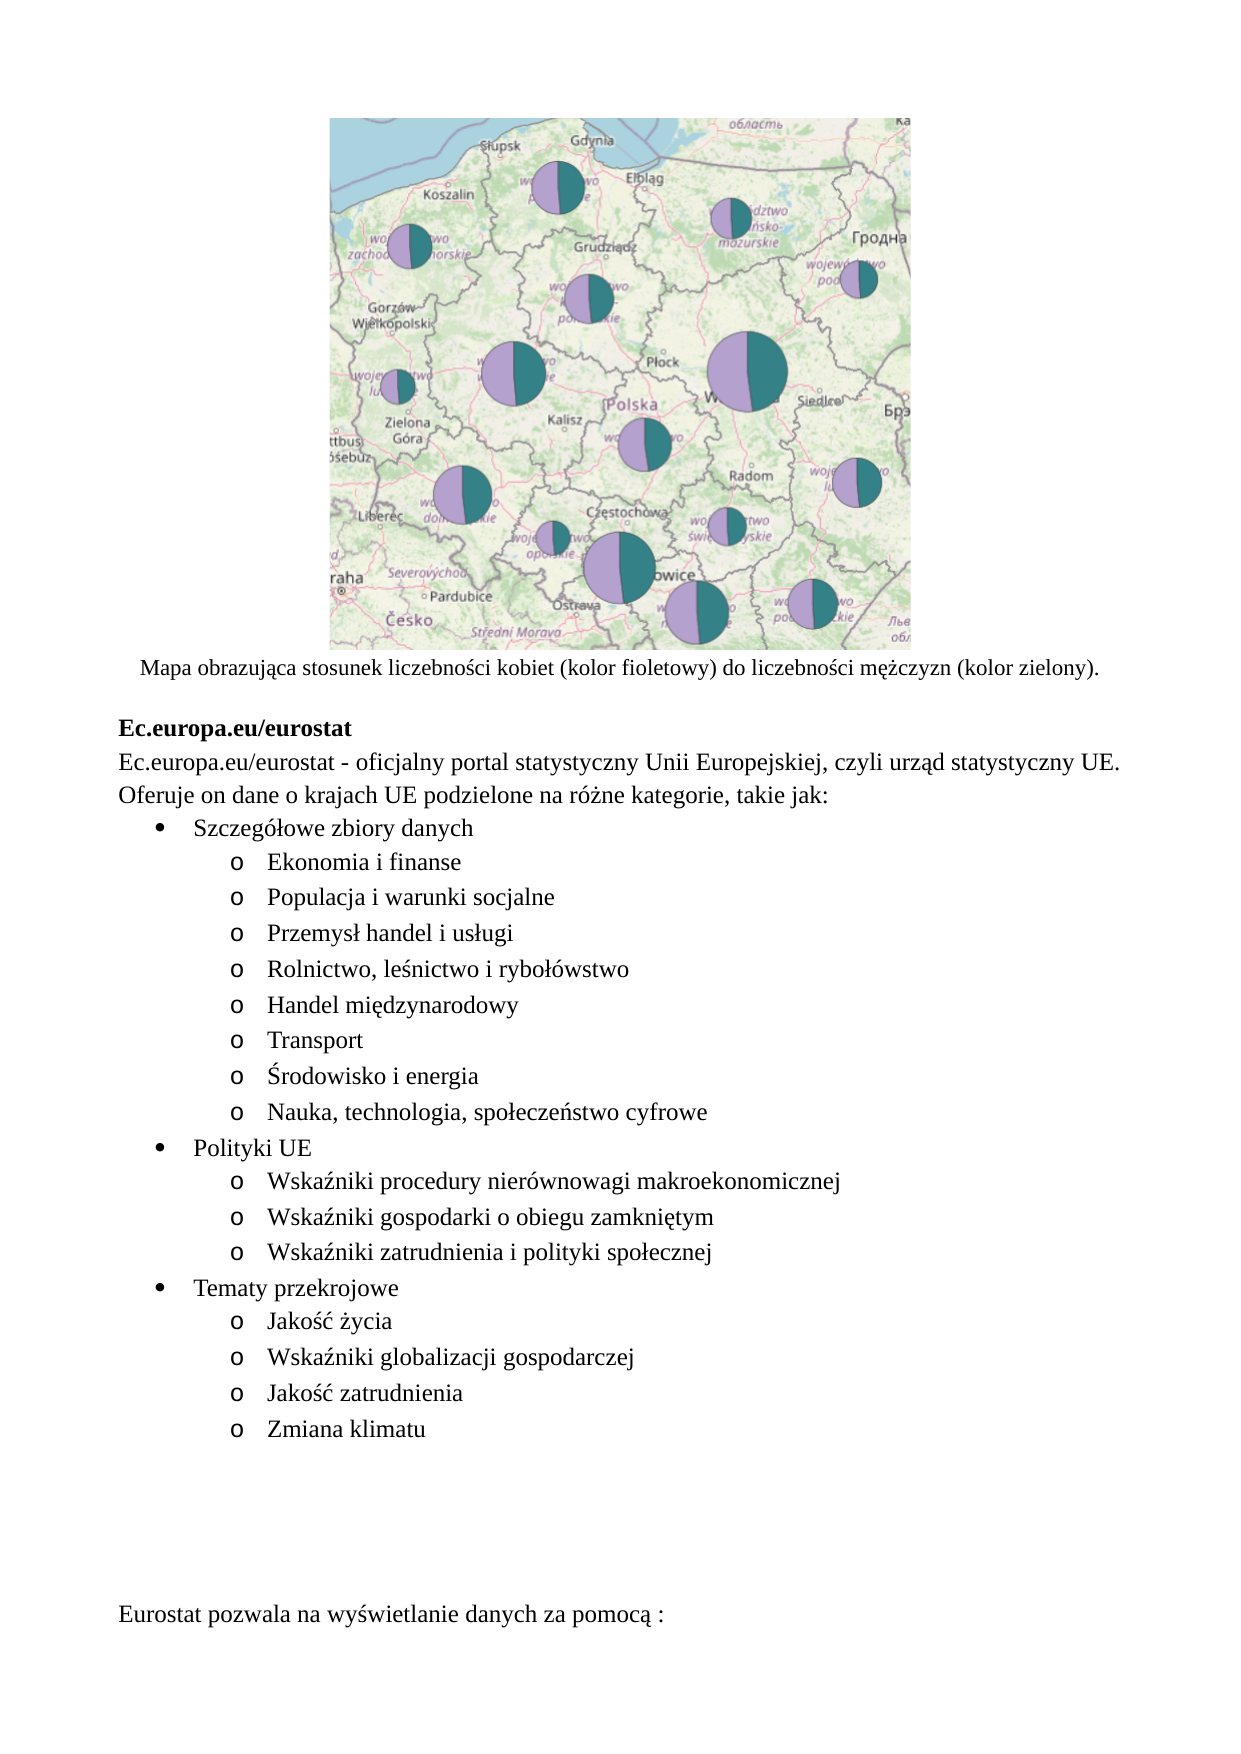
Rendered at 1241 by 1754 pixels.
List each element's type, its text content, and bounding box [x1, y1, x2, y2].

list Transport [229, 1025, 1122, 1056]
list Wskaźniki gospodarki o obiegu zamkniętym [229, 1202, 1122, 1232]
list Handel międzynarodowy [229, 990, 1122, 1021]
list Wskaźniki zatrudnienia i polityki społecznej [229, 1237, 1122, 1268]
list Wskaźniki procedury nierównowagi makroekonomicznej [229, 1166, 1122, 1197]
text Ec.europa.eu/eurostat [118, 713, 1122, 742]
list Jakość życia [229, 1306, 1122, 1337]
picture [329, 118, 911, 650]
text Ec.europa.eu/eurostat - oficjalny portal statystyczny Unii Europejskiej, czyli urząd statystyczny UE. [118, 747, 1122, 776]
list Zmiana klimatu [229, 1414, 1122, 1444]
list Wskaźniki globalizacji gospodarczej [229, 1342, 1122, 1373]
text Oferuje on dane o krajach UE podzielone na różne kategorie, takie jak: [118, 780, 1122, 809]
list Szczegółowe zbiory danych [156, 813, 1122, 842]
list Rolnictwo, leśnictwo i rybołówstwo [229, 954, 1122, 985]
list Środowisko i energia [229, 1061, 1122, 1092]
list Ekonomia i finanse [229, 847, 1122, 878]
list Przemysł handel i usługi [229, 918, 1122, 949]
text Mapa obrazująca stosunek liczebności kobiet (kolor fioletowy) do liczebności mężczyzn (kolor zielony). [118, 654, 1122, 680]
list Jakość zatrudnienia [229, 1378, 1122, 1409]
list Polityki UE [156, 1133, 1122, 1161]
list Nauka, technologia, społeczeństwo cyfrowe [229, 1097, 1122, 1128]
text Eurostat pozwala na wyświetlanie danych za pomocą : [118, 1599, 1122, 1628]
list Tematy przekrojowe [156, 1273, 1122, 1302]
list Populacja i warunki socjalne [229, 882, 1122, 913]
